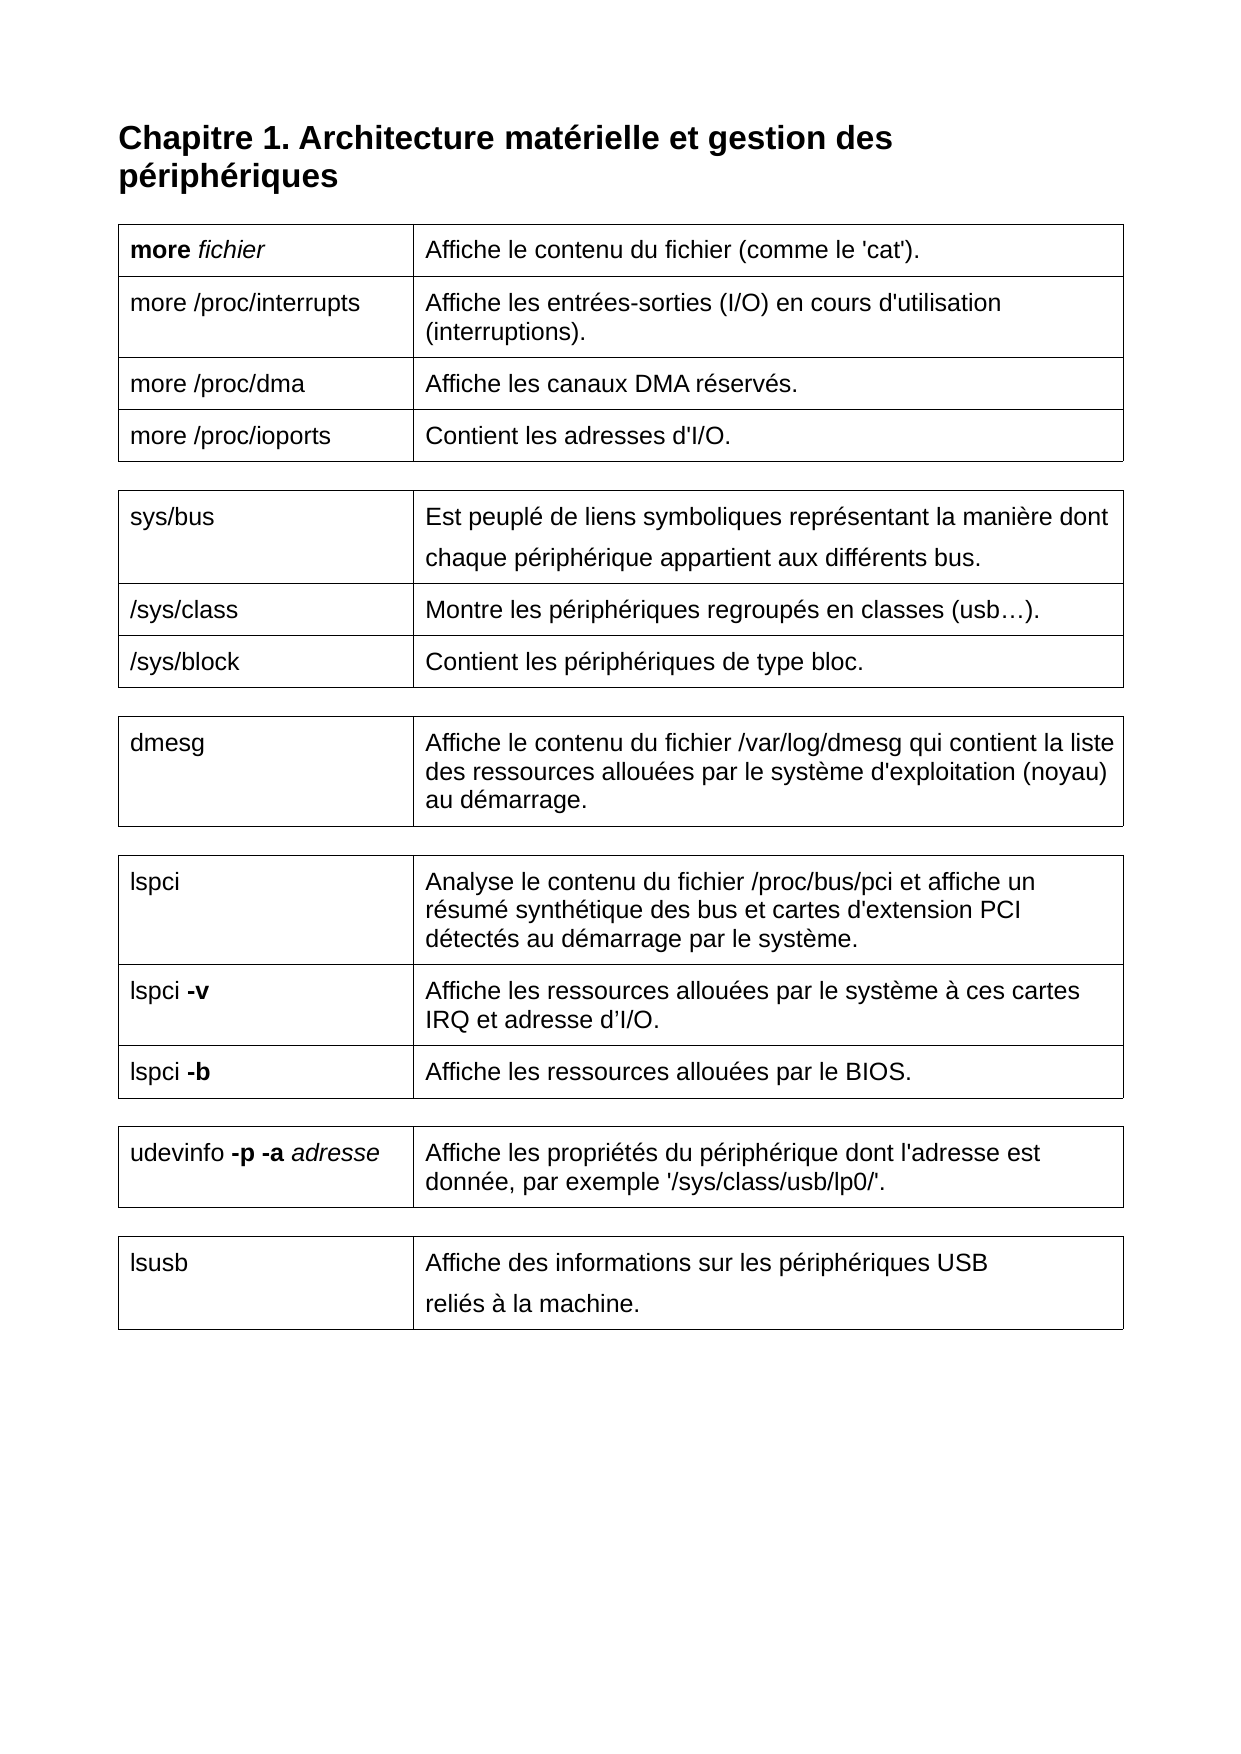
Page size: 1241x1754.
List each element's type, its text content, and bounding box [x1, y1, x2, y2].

table_header sys/bus [119, 491, 413, 583]
table_header Analyse le contenu du fichier /proc/bus/pci et affiche un résumé synthétique des bus et cartes d'extension PCI détectés au démarrage par le système. [414, 856, 1123, 964]
table_cell /sys/block [119, 636, 413, 687]
table_cell more /proc/ioports [119, 410, 413, 461]
table_header Affiche les propriétés du périphérique dont l'adresse est donnée, par exemple '/sys/class/usb/lp0/'. [414, 1127, 1123, 1207]
table_cell /sys/class [119, 584, 413, 635]
table_cell Affiche les ressources allouées par le BIOS. [414, 1046, 1123, 1097]
table_header Affiche le contenu du fichier /var/log/dmesg qui contient la liste des ressources allouées par le système d'exploitation (noyau) au démarrage. [414, 717, 1123, 826]
table_cell more /proc/interrupts [119, 277, 413, 357]
table_cell Affiche les canaux DMA réservés. [414, 358, 1123, 409]
table_header more fichier [119, 225, 413, 276]
table_header lsusb [119, 1237, 413, 1329]
table_cell Affiche les ressources allouées par le système à ces cartes IRQ et adresse d’I/O. [414, 965, 1123, 1045]
table_header lspci [119, 856, 413, 964]
table_header Affiche des informations sur les périphériques USB reliés à la machine. [414, 1237, 1123, 1329]
table_cell lspci -b [119, 1046, 413, 1097]
table_cell lspci -v [119, 965, 413, 1045]
table_header udevinfo -p -a adresse [119, 1127, 413, 1207]
table_header dmesg [119, 717, 413, 826]
table_cell more /proc/dma [119, 358, 413, 409]
text Chapitre 1. Architecture matérielle et gestion des périphériques [118, 118, 1122, 195]
table_cell Contient les périphériques de type bloc. [414, 636, 1123, 687]
table_cell Contient les adresses d'I/O. [414, 410, 1123, 461]
table_cell Affiche les entrées-sorties (I/O) en cours d'utilisation (interruptions). [414, 277, 1123, 357]
table_cell Montre les périphériques regroupés en classes (usb…). [414, 584, 1123, 635]
table_header Est peuplé de liens symboliques représentant la manière dont chaque périphérique appartient aux différents bus. [414, 491, 1123, 583]
table_header Affiche le contenu du fichier (comme le 'cat'). [414, 225, 1123, 276]
